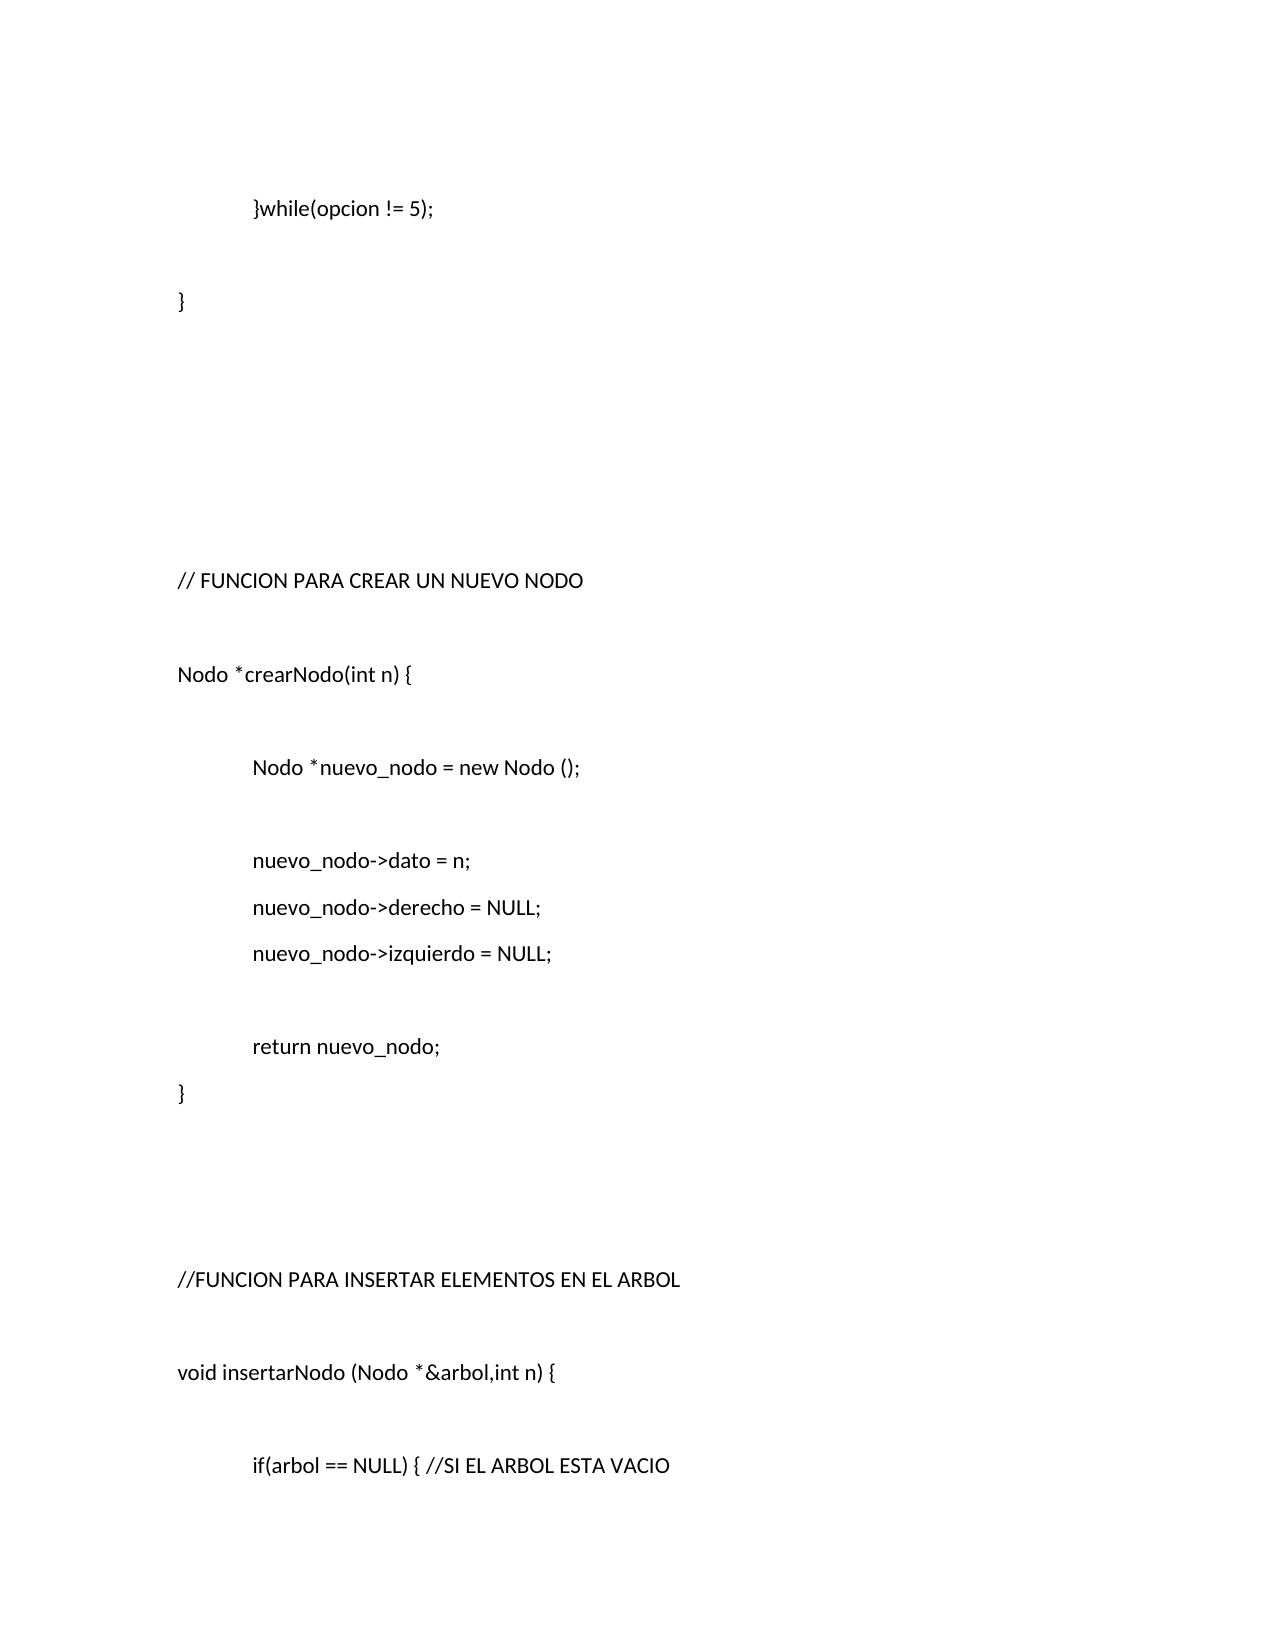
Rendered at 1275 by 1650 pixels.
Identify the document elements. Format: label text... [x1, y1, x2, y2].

text //FUNCION PARA INSERTAR ELEMENTOS EN EL ARBOL [177, 1265, 1098, 1293]
text nuevo_nodo->izquierdo = NULL; [177, 939, 1098, 967]
text void insertarNodo (Nodo *&arbol,int n) { [177, 1358, 1098, 1386]
text } [177, 287, 1098, 315]
text Nodo *nuevo_nodo = new Nodo (); [177, 753, 1098, 781]
text return nuevo_nodo; [177, 1032, 1098, 1060]
text Nodo *crearNodo(int n) { [177, 660, 1098, 688]
text }while(opcion != 5); [177, 194, 1098, 222]
text } [177, 1079, 1098, 1107]
text if(arbol == NULL) { //SI EL ARBOL ESTA VACIO [177, 1451, 1098, 1479]
text nuevo_nodo->dato = n; [177, 846, 1098, 874]
text // FUNCION PARA CREAR UN NUEVO NODO [177, 567, 1098, 595]
text nuevo_nodo->derecho = NULL; [177, 893, 1098, 921]
